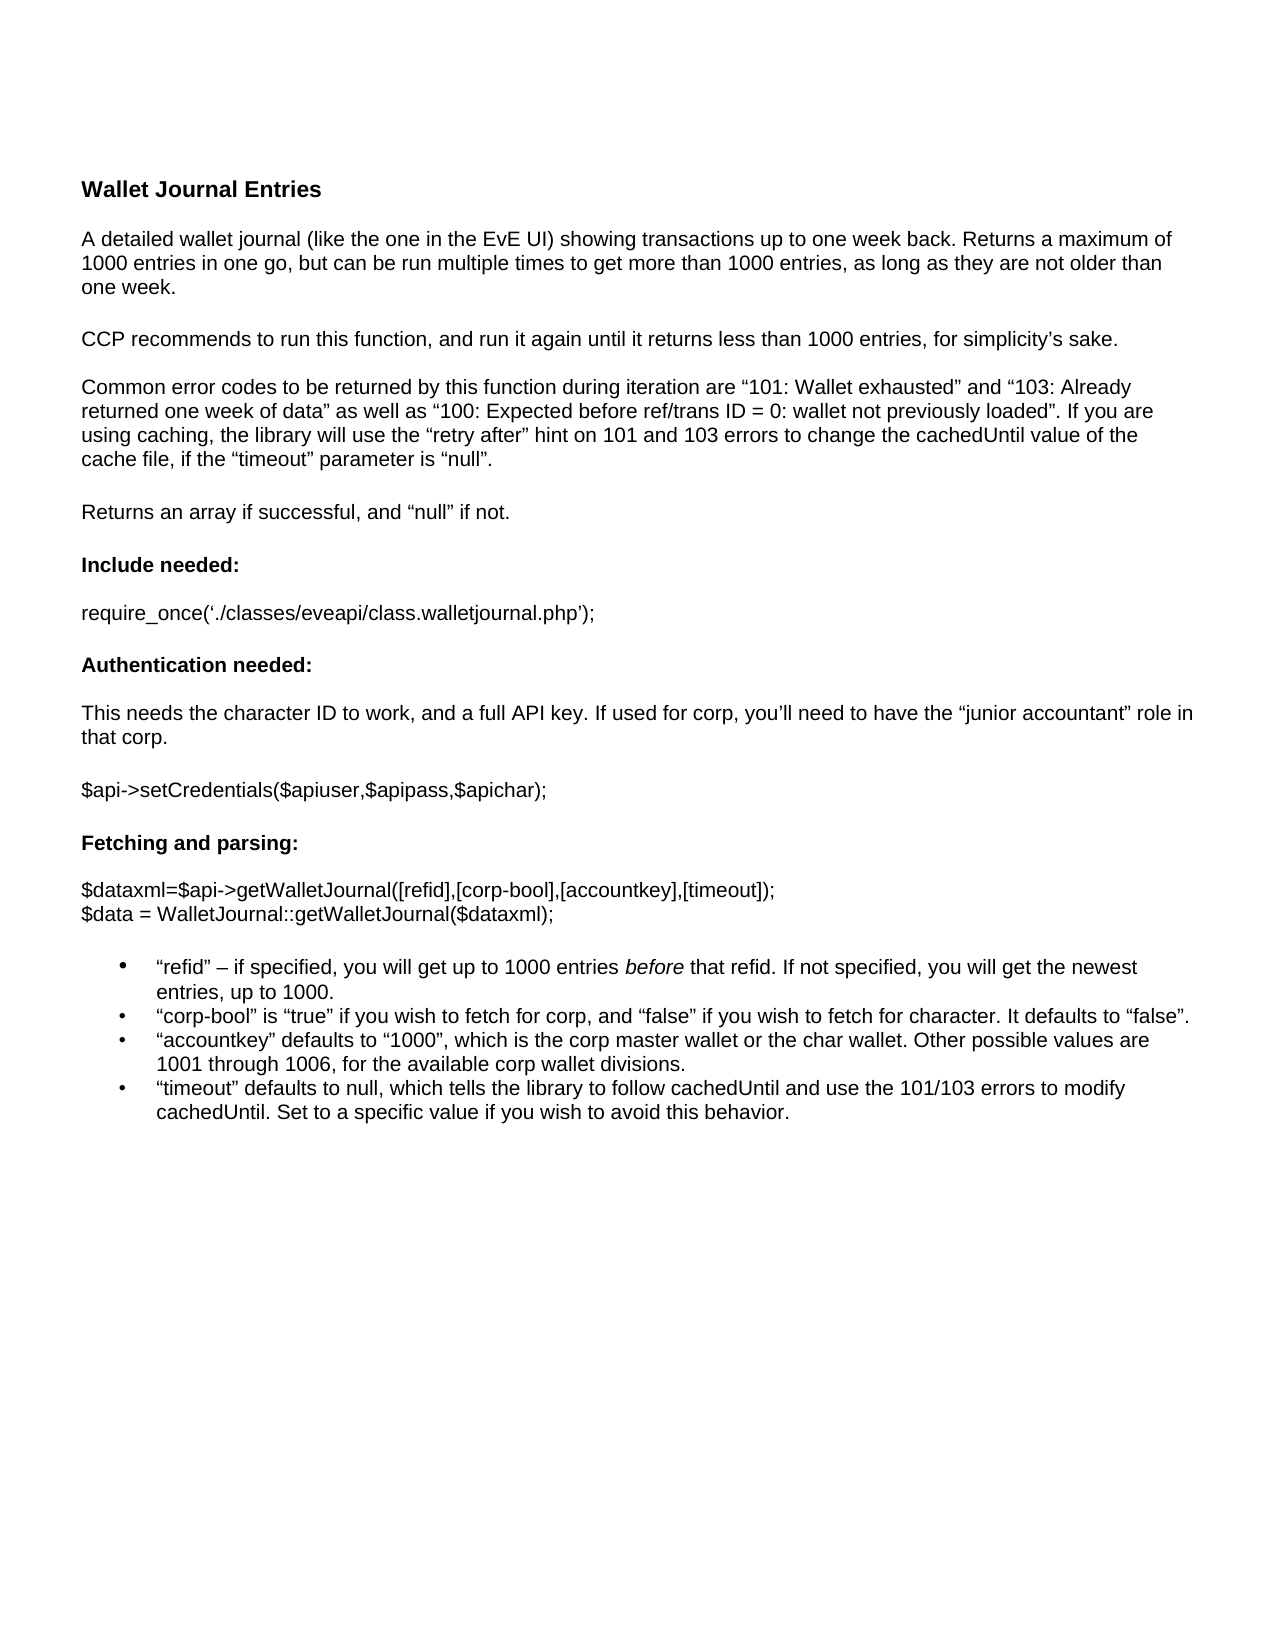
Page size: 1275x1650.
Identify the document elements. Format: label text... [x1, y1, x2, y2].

list “refid” – if specified, you will get up to 1000 entries before that refid. If not specified, you will get the newest entries, up to 1000. [119, 955, 1198, 1004]
text Common error codes to be returned by this function during iteration are “101: Wallet exhausted” and “103: Already returned one week of data” as well as “100: Expected before ref/trans ID = 0: wallet not previously loaded”. If you are using caching, the library will use the “retry after” hint on 101 and 103 errors to change the cachedUntil value of the cache file, if the “timeout” parameter is “null”. [81, 375, 1198, 471]
text Fetching and parsing: [81, 830, 1198, 854]
list “accountkey” defaults to “1000”, which is the corp master wallet or the char wallet. Other possible values are 1001 through 1006, for the available corp wallet divisions. [119, 1028, 1198, 1076]
text A detailed wallet journal (like the one in the EvE UI) showing transactions up to one week back. Returns a maximum of 1000 entries in one go, but can be run multiple times to get more than 1000 entries, as long as they are not older than one week. [81, 227, 1198, 298]
text Include needed: [81, 552, 1198, 576]
text $dataxml=$api->getWalletJournal([refid],[corp-bool],[accountkey],[timeout]); [81, 878, 1198, 902]
text Wallet Journal Entries [81, 176, 1198, 203]
text CCP recommends to run this function, and run it again until it returns less than 1000 entries, for simplicity’s sake. [81, 327, 1198, 351]
text This needs the character ID to work, and a full API key. If used for corp, you’ll need to have the “junior accountant” role in that corp. [81, 701, 1198, 749]
list “timeout” defaults to null, which tells the library to follow cachedUntil and use the 101/103 errors to modify cachedUntil. Set to a specific value if you wish to avoid this behavior. [119, 1076, 1198, 1124]
text $data = WalletJournal::getWalletJournal($dataxml); [81, 902, 1198, 926]
list “corp-bool” is “true” if you wish to fetch for corp, and “false” if you wish to fetch for character. It defaults to “false”. [119, 1004, 1198, 1028]
text Authentication needed: [81, 653, 1198, 677]
text require_once(‘./classes/eveapi/class.walletjournal.php’); [81, 600, 1198, 624]
text $api->setCredentials($apiuser,$apipass,$apichar); [81, 778, 1198, 802]
text Returns an array if successful, and “null” if not. [81, 500, 1198, 524]
